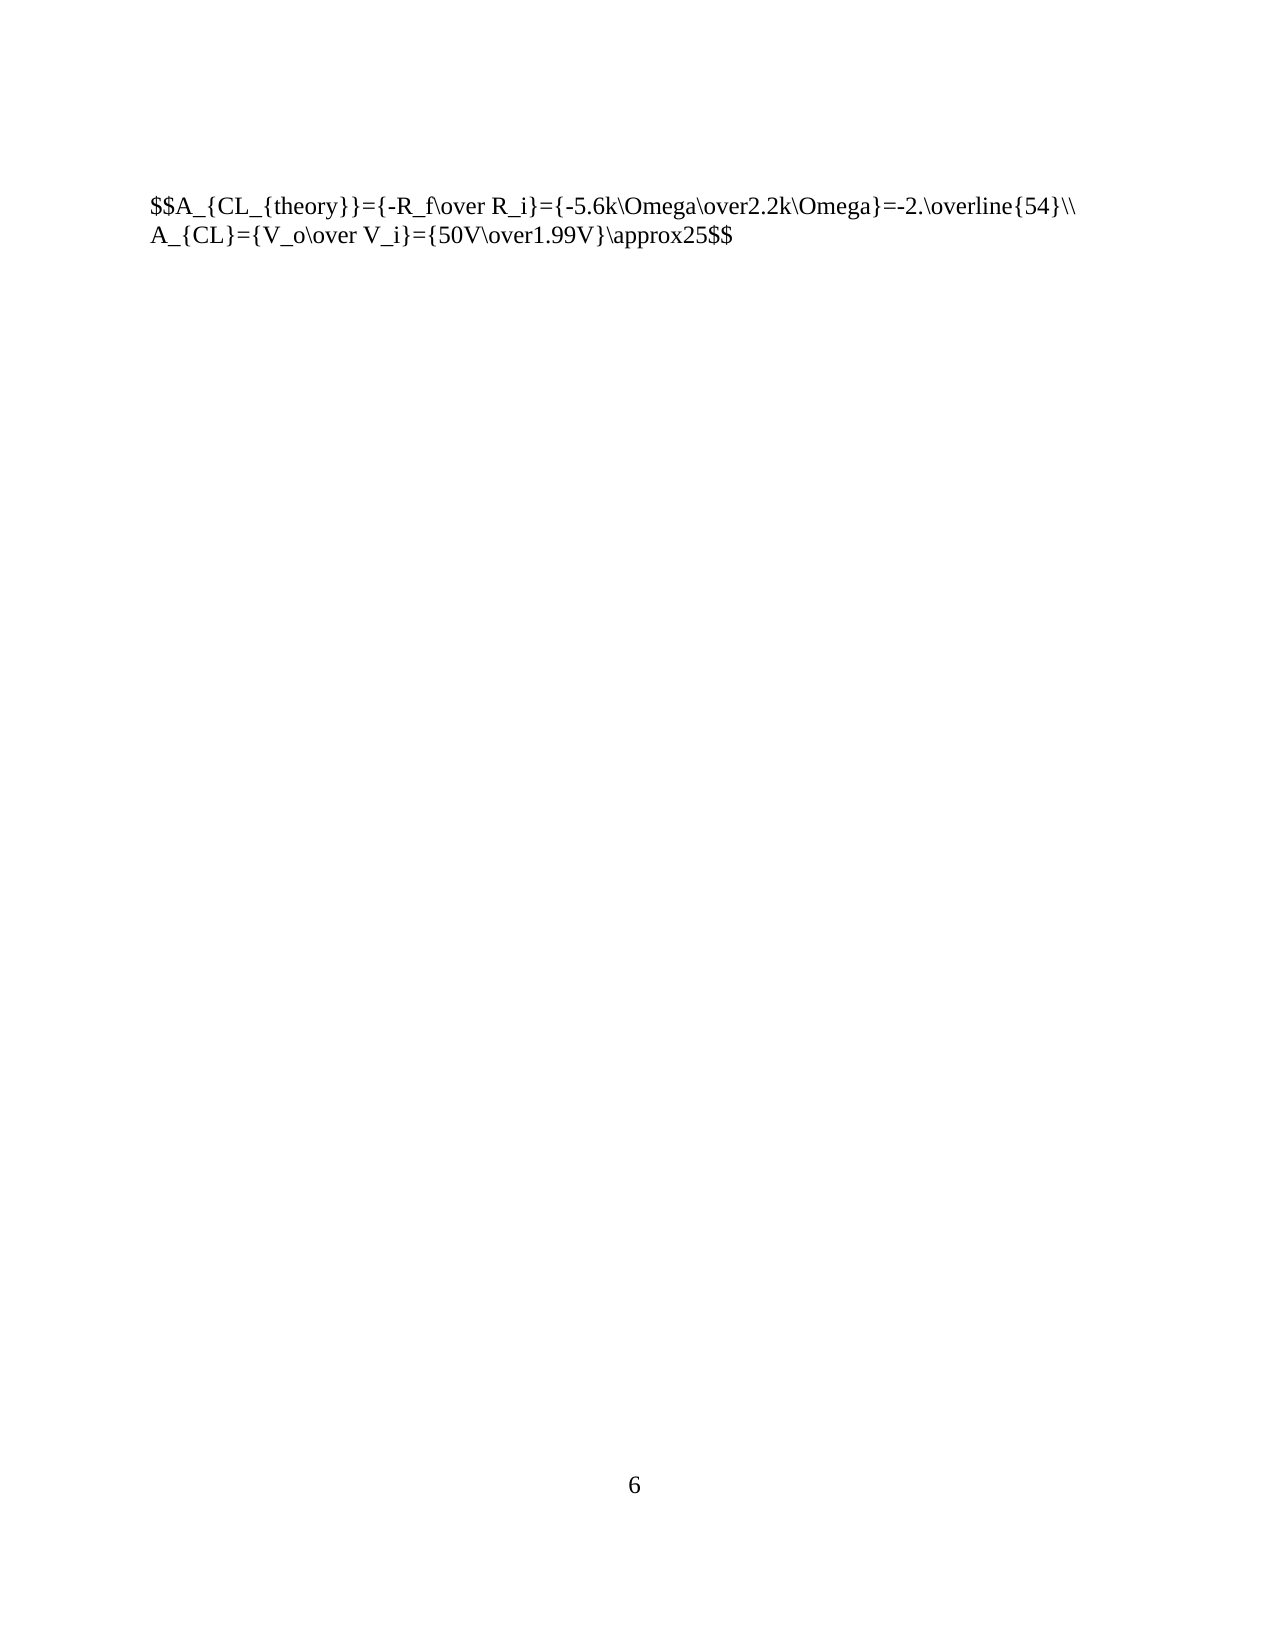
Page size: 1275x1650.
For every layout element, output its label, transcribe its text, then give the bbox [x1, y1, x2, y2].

text $$A_{CL_{theory}}={-R_f\over R_i}={-5.6k\Omega\over2.2k\Omega}=-2.\overline{54}\\ A_{CL}={V_o\over V_i}={50V\over1.99V}\approx25$$ [150, 191, 1125, 249]
